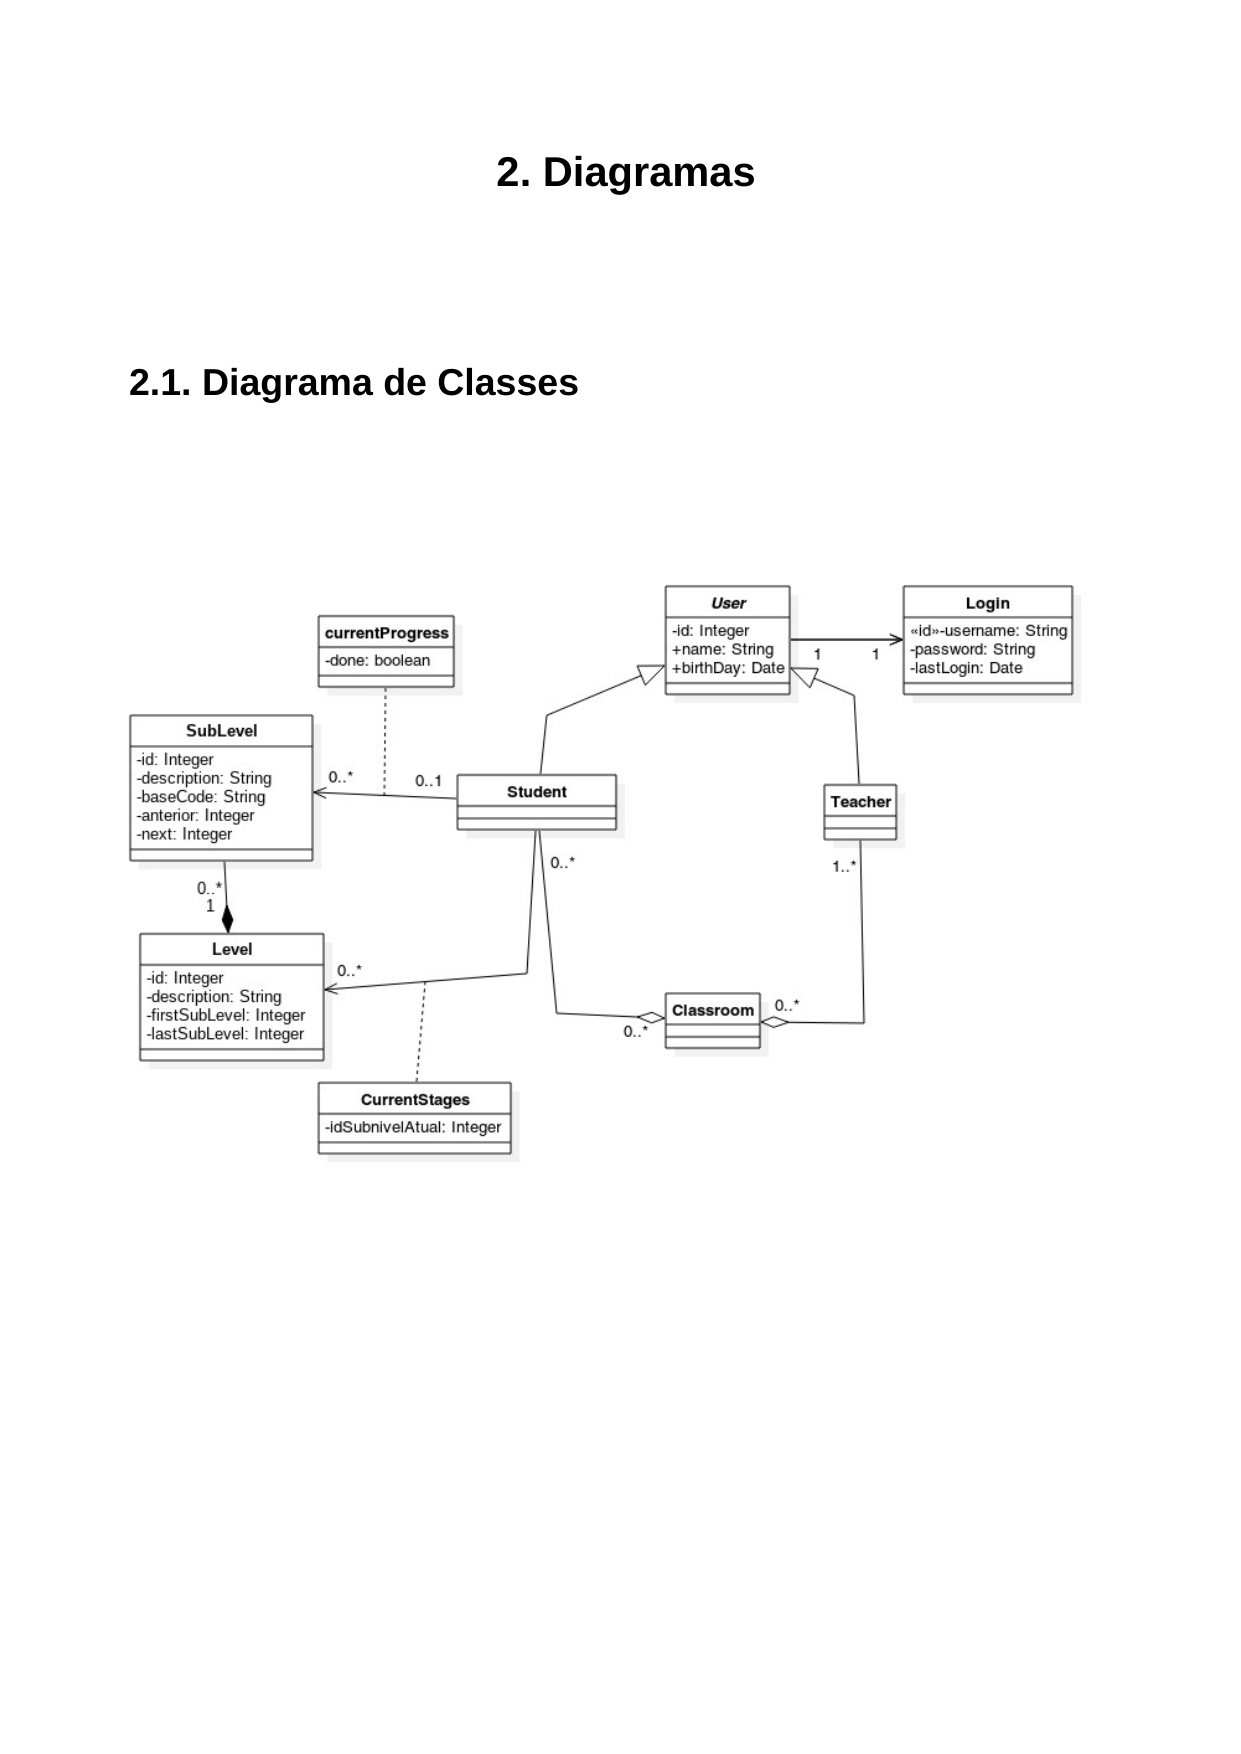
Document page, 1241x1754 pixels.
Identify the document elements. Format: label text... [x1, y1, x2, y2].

subtitle Diagrama de Classes [118, 361, 1122, 404]
subtitle Diagramas [118, 148, 1122, 196]
picture [118, 575, 1122, 1279]
